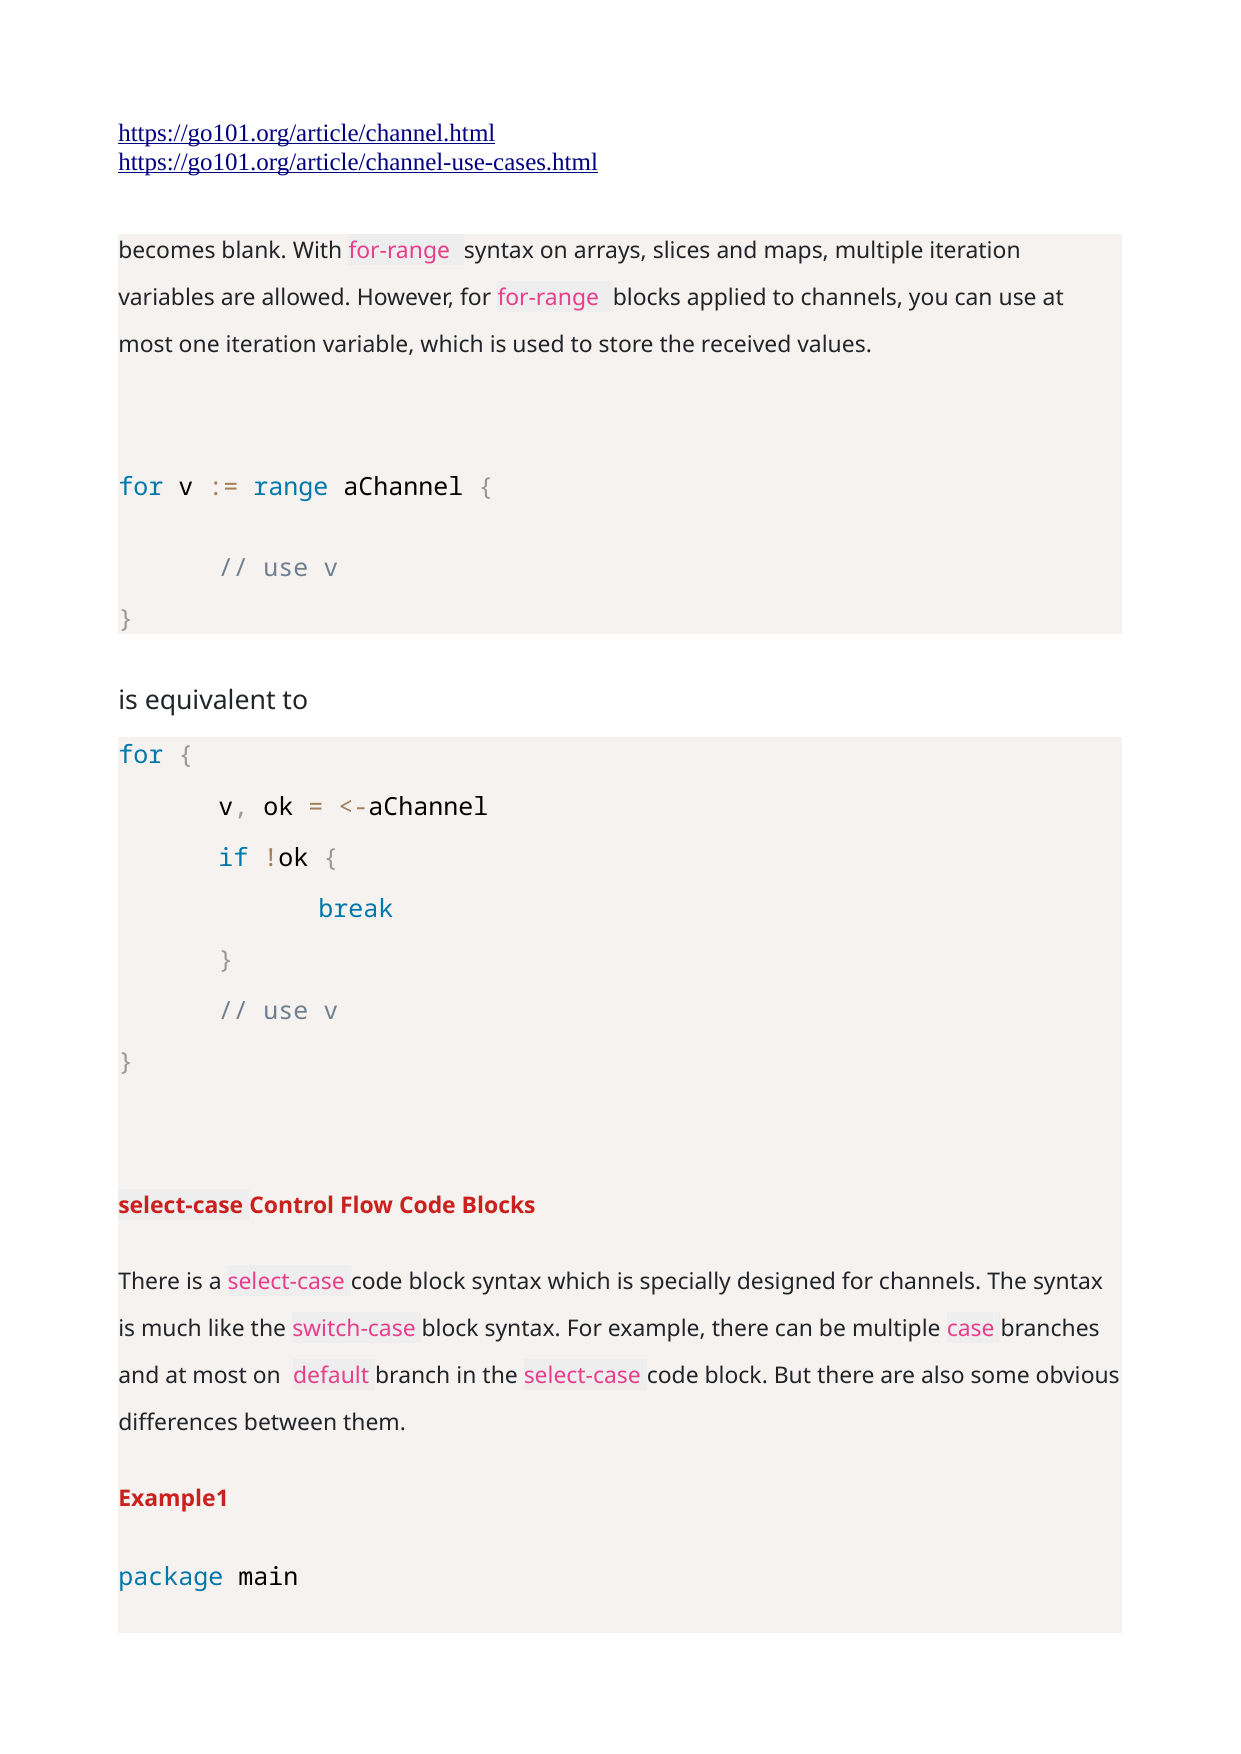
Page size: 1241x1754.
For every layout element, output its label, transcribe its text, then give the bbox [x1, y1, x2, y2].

text package main [118, 1558, 1122, 1592]
text // use v [118, 992, 1122, 1026]
text is equivalent to [118, 681, 1122, 717]
text for v := range aChannel { [118, 469, 1122, 503]
text There is a select-case code block syntax which is specially designed for channels. The syntax is much like the switch-case block syntax. For example, there can be multiple case branches and at most on default branch in the select-case code block. But there are also some obvious differences between them. [118, 1265, 1122, 1437]
text for { [118, 737, 1122, 771]
text break [118, 890, 1122, 924]
text becomes blank. With for-range syntax on arrays, slices and maps, multiple iteration variables are allowed. However, for for-range blocks applied to channels, you can use at most one iteration variable, which is used to store the received values. [118, 234, 1122, 359]
text v, ok = <-aChannel [118, 788, 1122, 822]
text } [118, 941, 1122, 975]
text if !ok { [118, 839, 1122, 873]
text } [118, 600, 1122, 634]
text // use v [118, 549, 1122, 583]
text Example1 [118, 1482, 1122, 1513]
subtitle select-case Control Flow Code Blocks [118, 1189, 1122, 1220]
text } [118, 1043, 1122, 1077]
